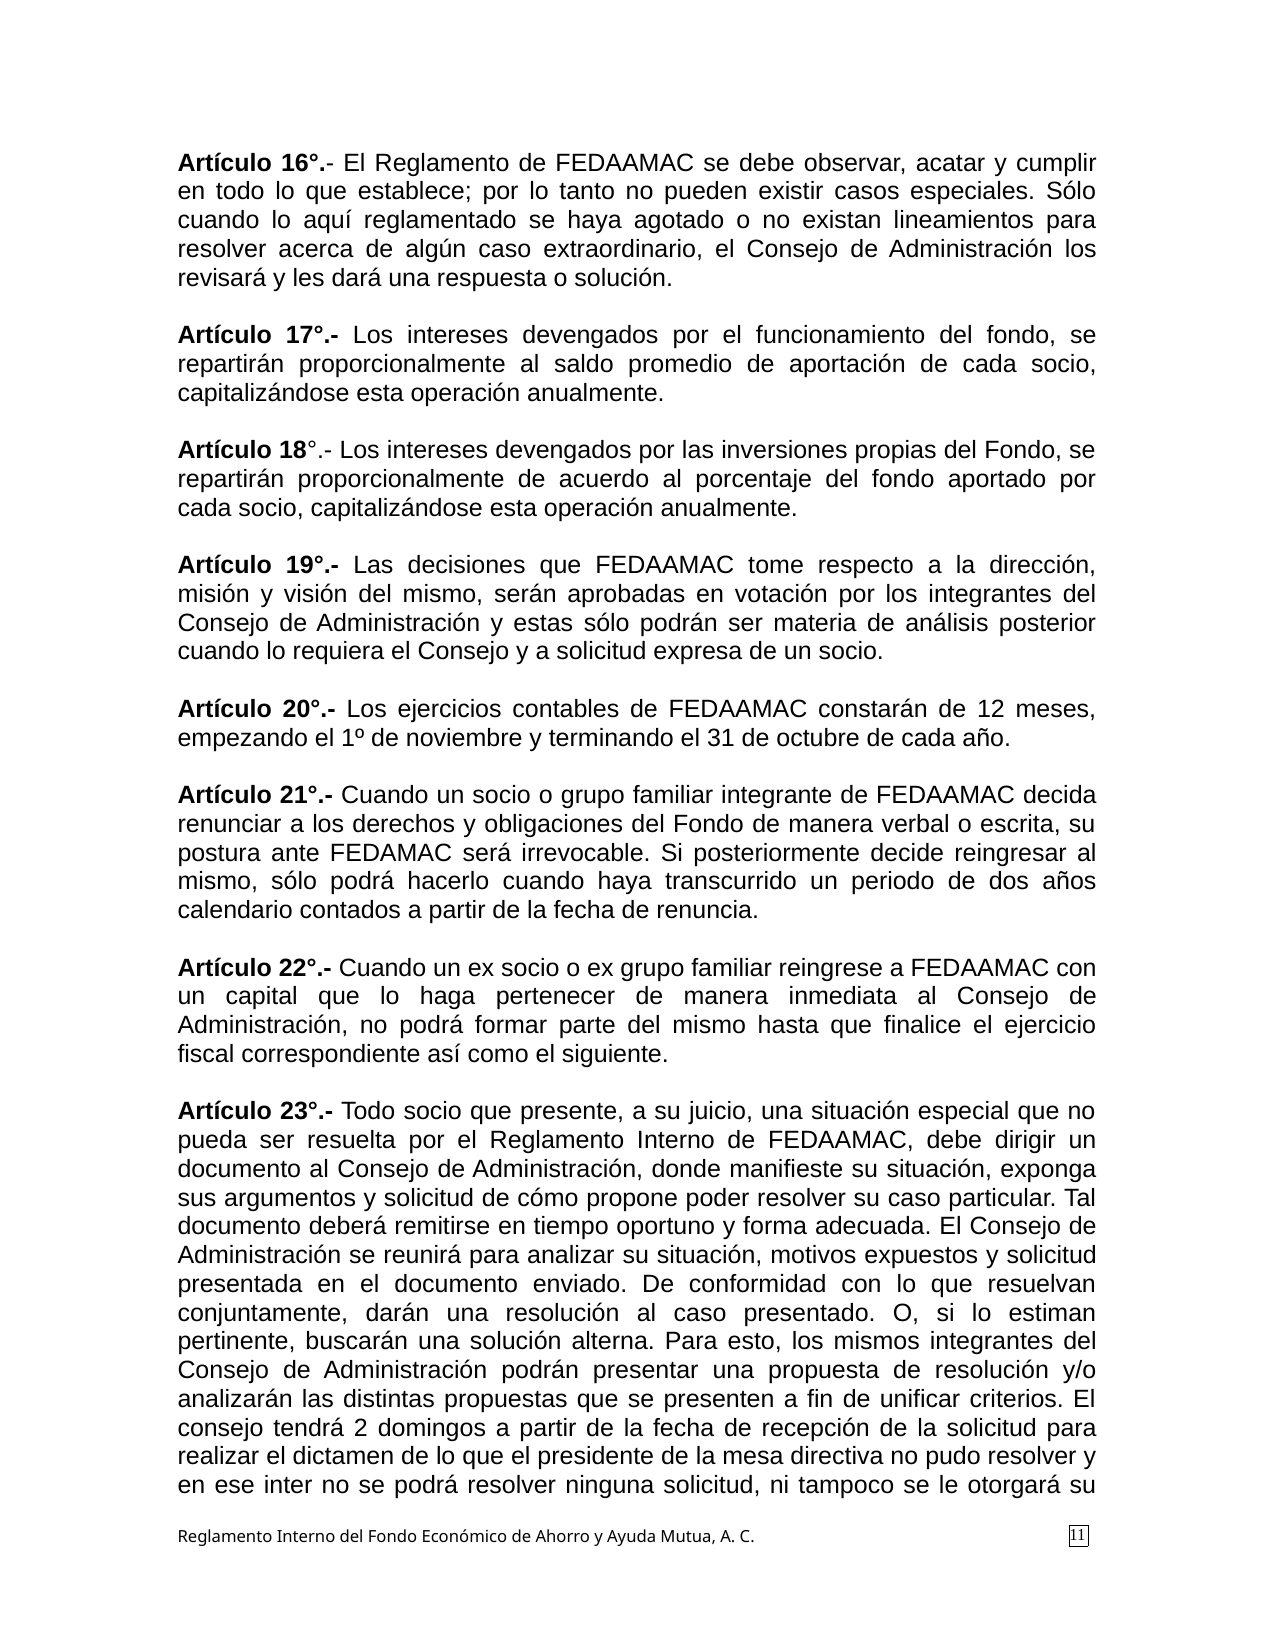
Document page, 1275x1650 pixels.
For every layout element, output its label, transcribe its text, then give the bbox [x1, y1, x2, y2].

text Artículo 19°.- Las decisiones que FEDAAMAC tome respecto a la dirección, misión y visión del mismo, serán aprobadas en votación por los integrantes del Consejo de Administración y estas sólo podrán ser materia de análisis posterior cuando lo requiera el Consejo y a solicitud expresa de un socio. [177, 550, 1098, 665]
text Artículo 21°.- Cuando un socio o grupo familiar integrante de FEDAAMAC decida renunciar a los derechos y obligaciones del Fondo de manera verbal o escrita, su postura ante FEDAMAC será irrevocable. Si posteriormente decide reingresar al mismo, sólo podrá hacerlo cuando haya transcurrido un periodo de dos años calendario contados a partir de la fecha de renuncia. [177, 780, 1098, 924]
text Artículo 17°.- Los intereses devengados por el funcionamiento del fondo, se repartirán proporcionalmente al saldo promedio de aportación de cada socio, capitalizándose esta operación anualmente. [177, 320, 1098, 406]
text Artículo 22°.- Cuando un ex socio o ex grupo familiar reingrese a FEDAAMAC con un capital que lo haga pertenecer de manera inmediata al Consejo de Administración, no podrá formar parte del mismo hasta que finalice el ejercicio fiscal correspondiente así como el siguiente. [177, 953, 1098, 1068]
text Artículo 20°.- Los ejercicios contables de FEDAAMAC constarán de 12 meses, empezando el 1º de noviembre y terminando el 31 de octubre de cada año. [177, 694, 1098, 751]
text Artículo 18°.- Los intereses devengados por las inversiones propias del Fondo, se repartirán proporcionalmente de acuerdo al porcentaje del fondo aportado por cada socio, capitalizándose esta operación anualmente. [177, 435, 1098, 521]
text Artículo 16°.- El Reglamento de FEDAAMAC se debe observar, acatar y cumplir en todo lo que establece; por lo tanto no pueden existir casos especiales. Sólo cuando lo aquí reglamentado se haya agotado o no existan lineamientos para resolver acerca de algún caso extraordinario, el Consejo de Administración los revisará y les dará una respuesta o solución. [177, 148, 1098, 291]
text Artículo 23°.- Todo socio que presente, a su juicio, una situación especial que no pueda ser resuelta por el Reglamento Interno de FEDAAMAC, debe dirigir un documento al Consejo de Administración, donde manifieste su situación, exponga sus argumentos y solicitud de cómo propone poder resolver su caso particular. Tal documento deberá remitirse en tiempo oportuno y forma adecuada. El Consejo de Administración se reunirá para analizar su situación, motivos expuestos y solicitud presentada en el documento enviado. De conformidad con lo que resuelvan conjuntamente, darán una resolución al caso presentado. O, si lo estiman pertinente, buscarán una solución alterna. Para esto, los mismos integrantes del Consejo de Administración podrán presentar una propuesta de resolución y/o analizarán las distintas propuestas que se presenten a fin de unificar criterios. El consejo tendrá 2 domingos a partir de la fecha de recepción de la solicitud para realizar el dictamen de lo que el presidente de la mesa directiva no pudo resolver y en ese inter no se podrá resolver ninguna solicitud, ni tampoco se le otorgará su [177, 1096, 1098, 1499]
